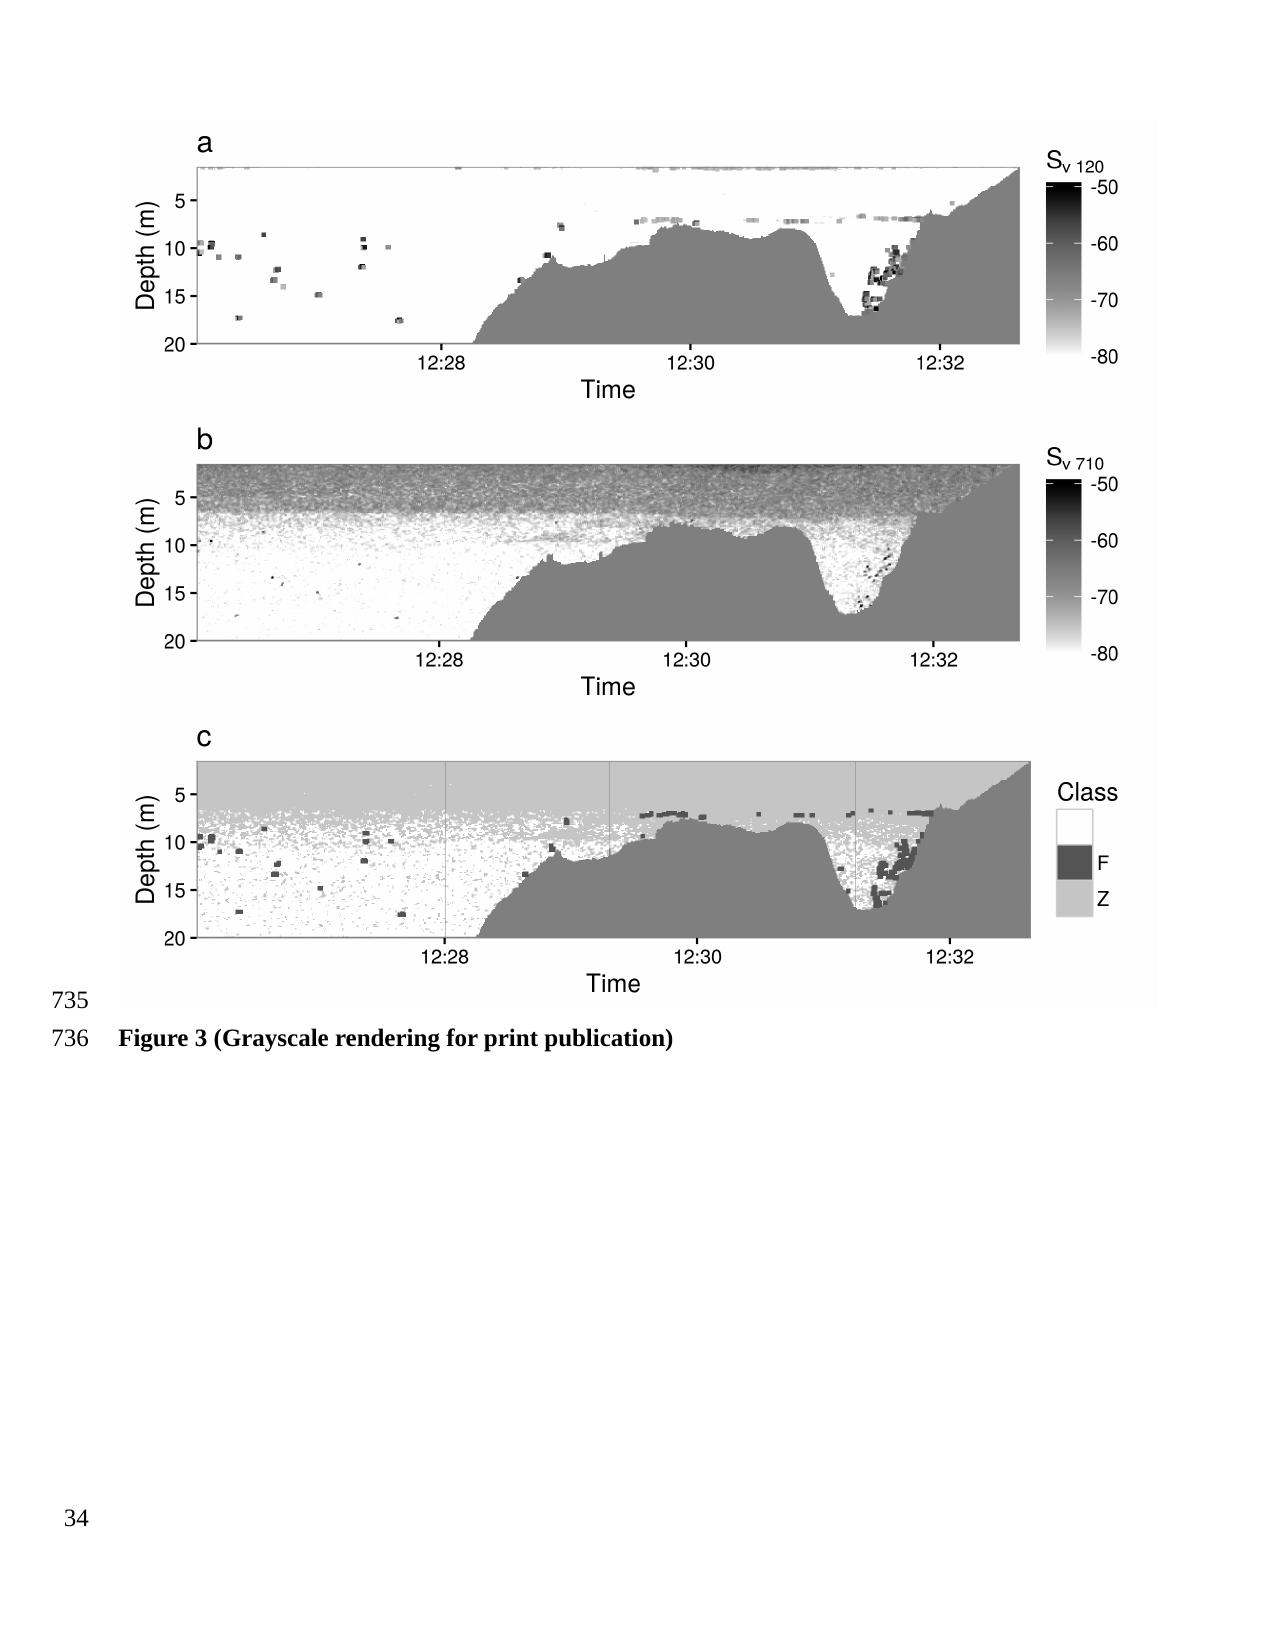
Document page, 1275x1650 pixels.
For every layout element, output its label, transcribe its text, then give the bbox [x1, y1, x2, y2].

picture [118, 118, 1157, 1009]
text Figure 3 (Grayscale rendering for print publication) [118, 1023, 1157, 1052]
